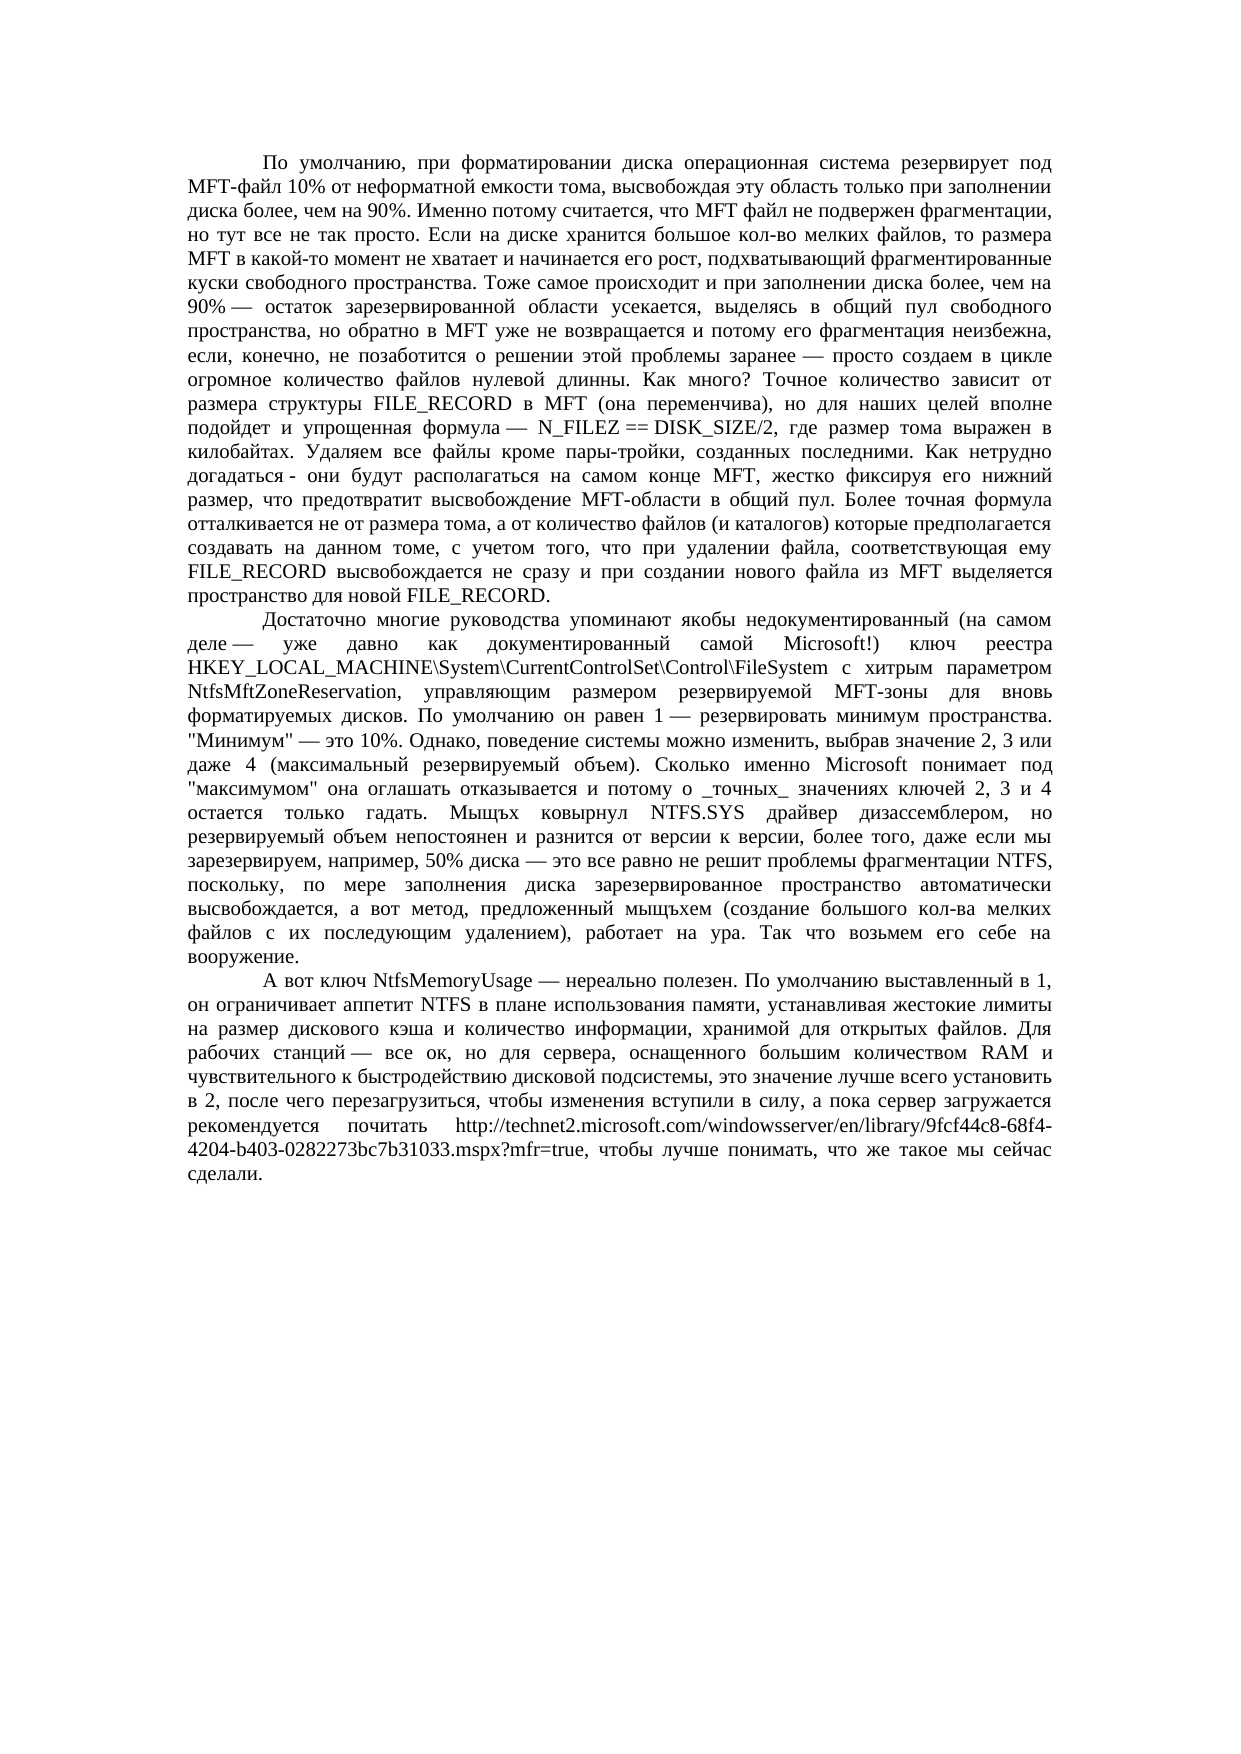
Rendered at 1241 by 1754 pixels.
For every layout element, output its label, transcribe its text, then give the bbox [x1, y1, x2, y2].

text Достаточно многие руководства упоминают якобы недокументированный (на самом деле — уже давно как документированный самой Microsoft!) ключ реестра HKEY_LOCAL_MACHINE\System\CurrentControlSet\Control\FileSystem с хитрым параметром NtfsMftZoneReservation, управляющим размером резервируемой MFT-зоны для вновь форматируемых дисков. По умолчанию он равен 1 — резервировать минимум пространства. "Минимум" — это 10%. Однако, поведение системы можно изменить, выбрав значение 2, 3 или даже 4 (максимальный резервируемый объем). Сколько именно Microsoft понимает под "максимумом" она оглашать отказывается и потому о _точных_ значениях ключей 2, 3 и 4 остается только гадать. Мыщъх ковырнул NTFS.SYS драйвер дизассемблером, но резервируемый объем непостоянен и разнится от версии к версии, более того, даже если мы зарезервируем, например, 50% диска — это все равно не решит проблемы фрагментации NTFS, поскольку, по мере заполнения диска зарезервированное пространство автоматически высвобождается, а вот метод, предложенный мыщъхем (создание большого кол-ва мелких файлов с их последующим удалением), работает на ура. Так что возьмем его себе на вооружение. [187, 607, 1053, 968]
text По умолчанию, при форматировании диска операционная система резервирует под MFT-файл 10% от неформатной емкости тома, высвобождая эту область только при заполнении диска более, чем на 90%. Именно потому считается, что MFT файл не подвержен фрагментации, но тут все не так просто. Если на диске хранится большое кол-во мелких файлов, то размера MFT в какой-то момент не хватает и начинается его рост, подхватывающий фрагментированные куски свободного пространства. Тоже самое происходит и при заполнении диска более, чем на 90% — остаток зарезервированной области усекается, выделясь в общий пул свободного пространства, но обратно в MFT уже не возвращается и потому его фрагментация неизбежна, если, конечно, не позаботится о решении этой проблемы заранее — просто создаем в цикле огромное количество файлов нулевой длинны. Как много? Точное количество зависит от размера структуры FILE_RECORD в MFT (она переменчива), но для наших целей вполне подойдет и упрощенная формула — N_FILEZ == DISK_SIZE/2, где размер тома выражен в килобайтах. Удаляем все файлы кроме пары-тройки, созданных последними. Как нетрудно догадаться ‑ они будут располагаться на самом конце MFT, жестко фиксируя его нижний размер, что предотвратит высвобождение MFT-области в общий пул. Более точная формула отталкивается не от размера тома, а от количество файлов (и каталогов) которые предполагается создавать на данном томе, с учетом того, что при удалении файла, соответствующая ему FILE_RECORD высвобождается не сразу и при создании нового файла из MFT выделяется пространство для новой FILE_RECORD. [187, 150, 1053, 607]
text А вот ключ NtfsMemoryUsage — нереально полезен. По умолчанию выставленный в 1, он ограничивает аппетит NTFS в плане использования памяти, устанавливая жестокие лимиты на размер дискового кэша и количество информации, хранимой для открытых файлов. Для рабочих станций — все ок, но для сервера, оснащенного большим количеством RAM и чувствительного к быстродействию дисковой подсистемы, это значение лучше всего установить в 2, после чего перезагрузиться, чтобы изменения вступили в силу, а пока сервер загружается рекомендуется почитать http://technet2.microsoft.com/windowsserver/en/library/9fcf44c8-68f4-4204-b403-0282273bc7b31033.mspx?mfr=true, чтобы лучше понимать, что же такое мы сейчас сделали. [187, 968, 1053, 1185]
